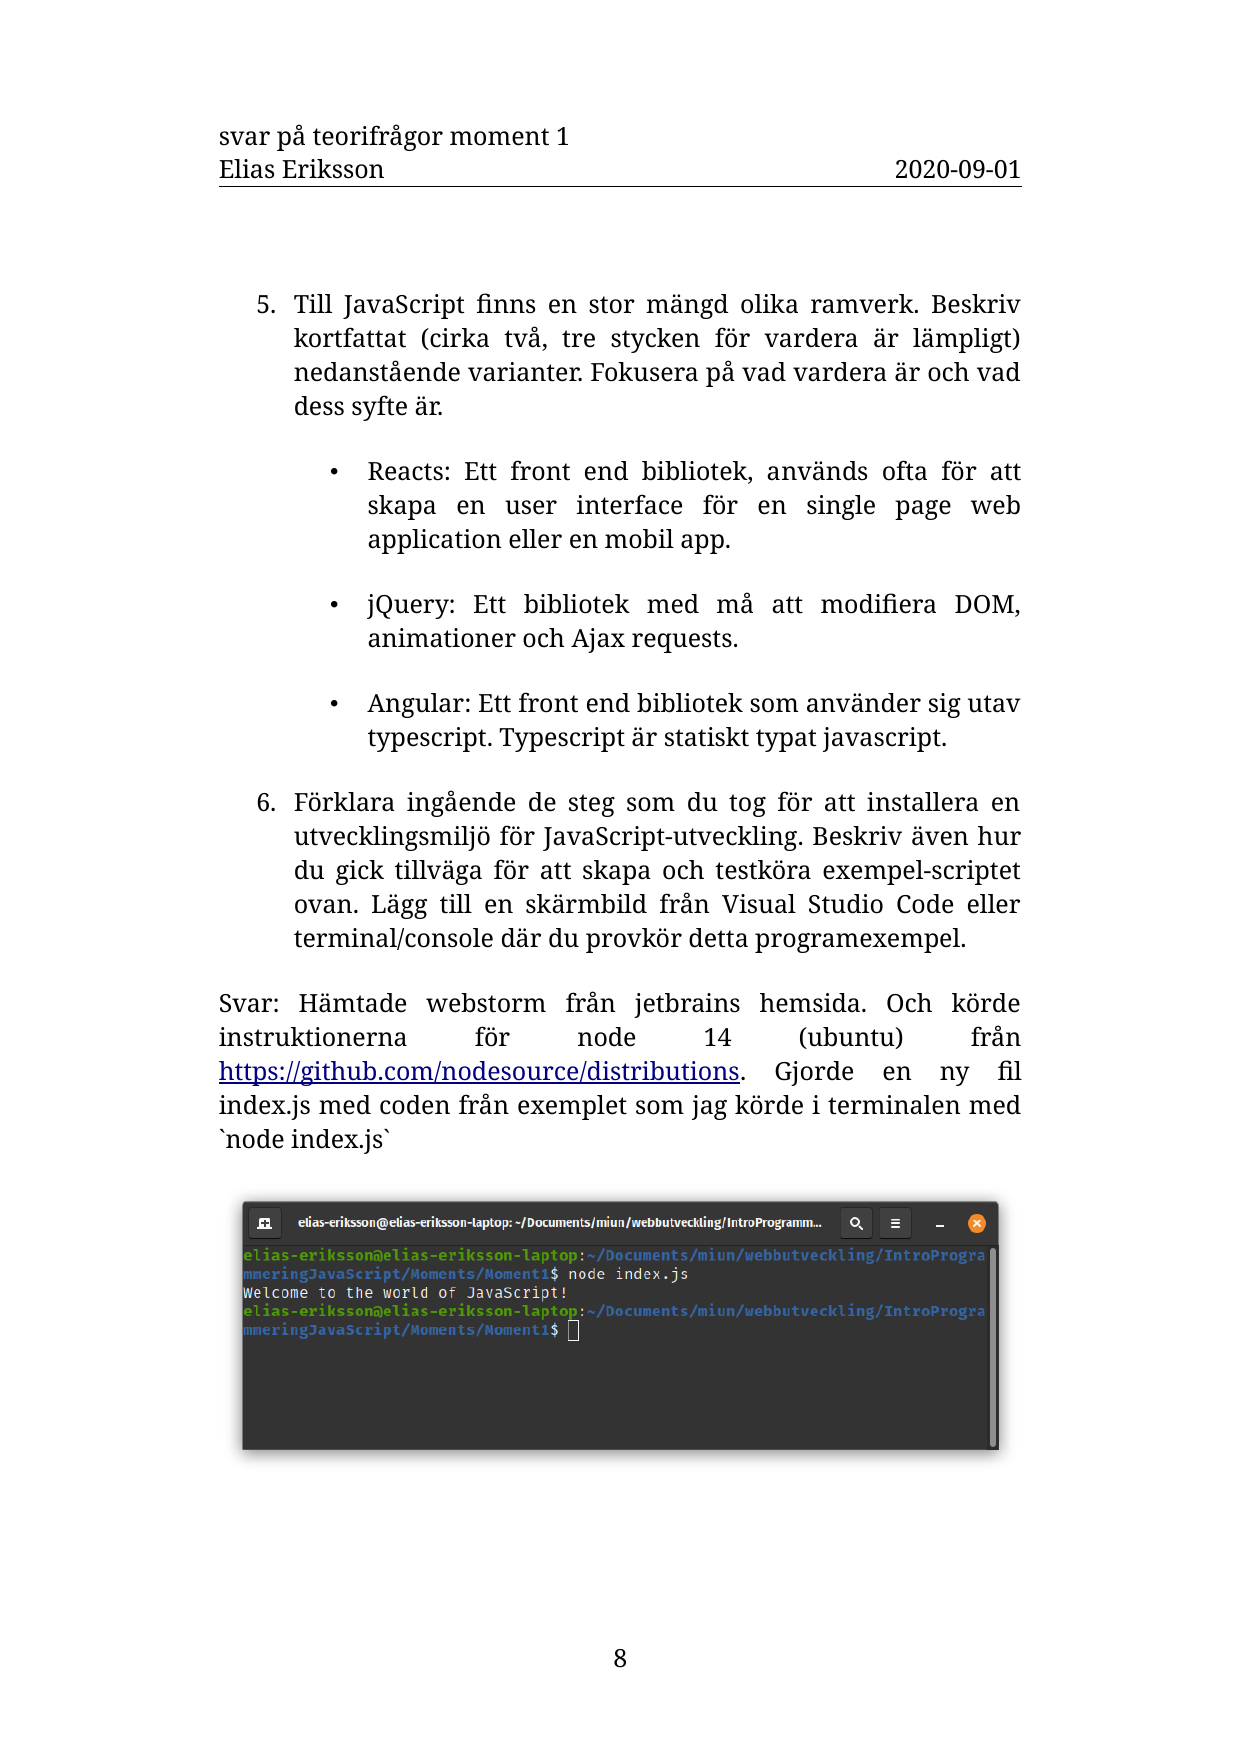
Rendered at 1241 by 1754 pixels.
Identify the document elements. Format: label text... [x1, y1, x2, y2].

list Förklara ingående de steg som du tog för att installera en utvecklingsmiljö för JavaScript-utveckling. Beskriv även hur du gick tillväga för att skapa och testköra exempel-scriptet ovan. Lägg till en skärmbild från Visual Studio Code eller terminal/console där du provkör detta programexempel. [256, 784, 1022, 954]
list Reacts: Ett front end bibliotek, används ofta för att skapa en user interface för en single page web application eller en mobil app. [330, 454, 1022, 556]
list Angular: Ett front end bibliotek som använder sig utav typescript. Typescript är statiskt typat javascript. [330, 685, 1022, 753]
text Svar: Hämtade webstorm från jetbrains hemsida. Och körde instruktionerna för node 14 (ubuntu) från https://github.com/nodesource/distributions. Gjorde en ny fil index.js med coden från exemplet som jag körde i terminalen med `node index.js` [218, 985, 1022, 1156]
list jQuery: Ett bibliotek med må att modifiera DOM, animationer och Ajax requests. [330, 587, 1022, 655]
picture [218, 1180, 1022, 1476]
list Till JavaScript finns en stor mängd olika ramverk. Beskriv kortfattat (cirka två, tre stycken för vardera är lämpligt) nedanstående varianter. Fokusera på vad vardera är och vad dess syfte är. [256, 287, 1022, 423]
